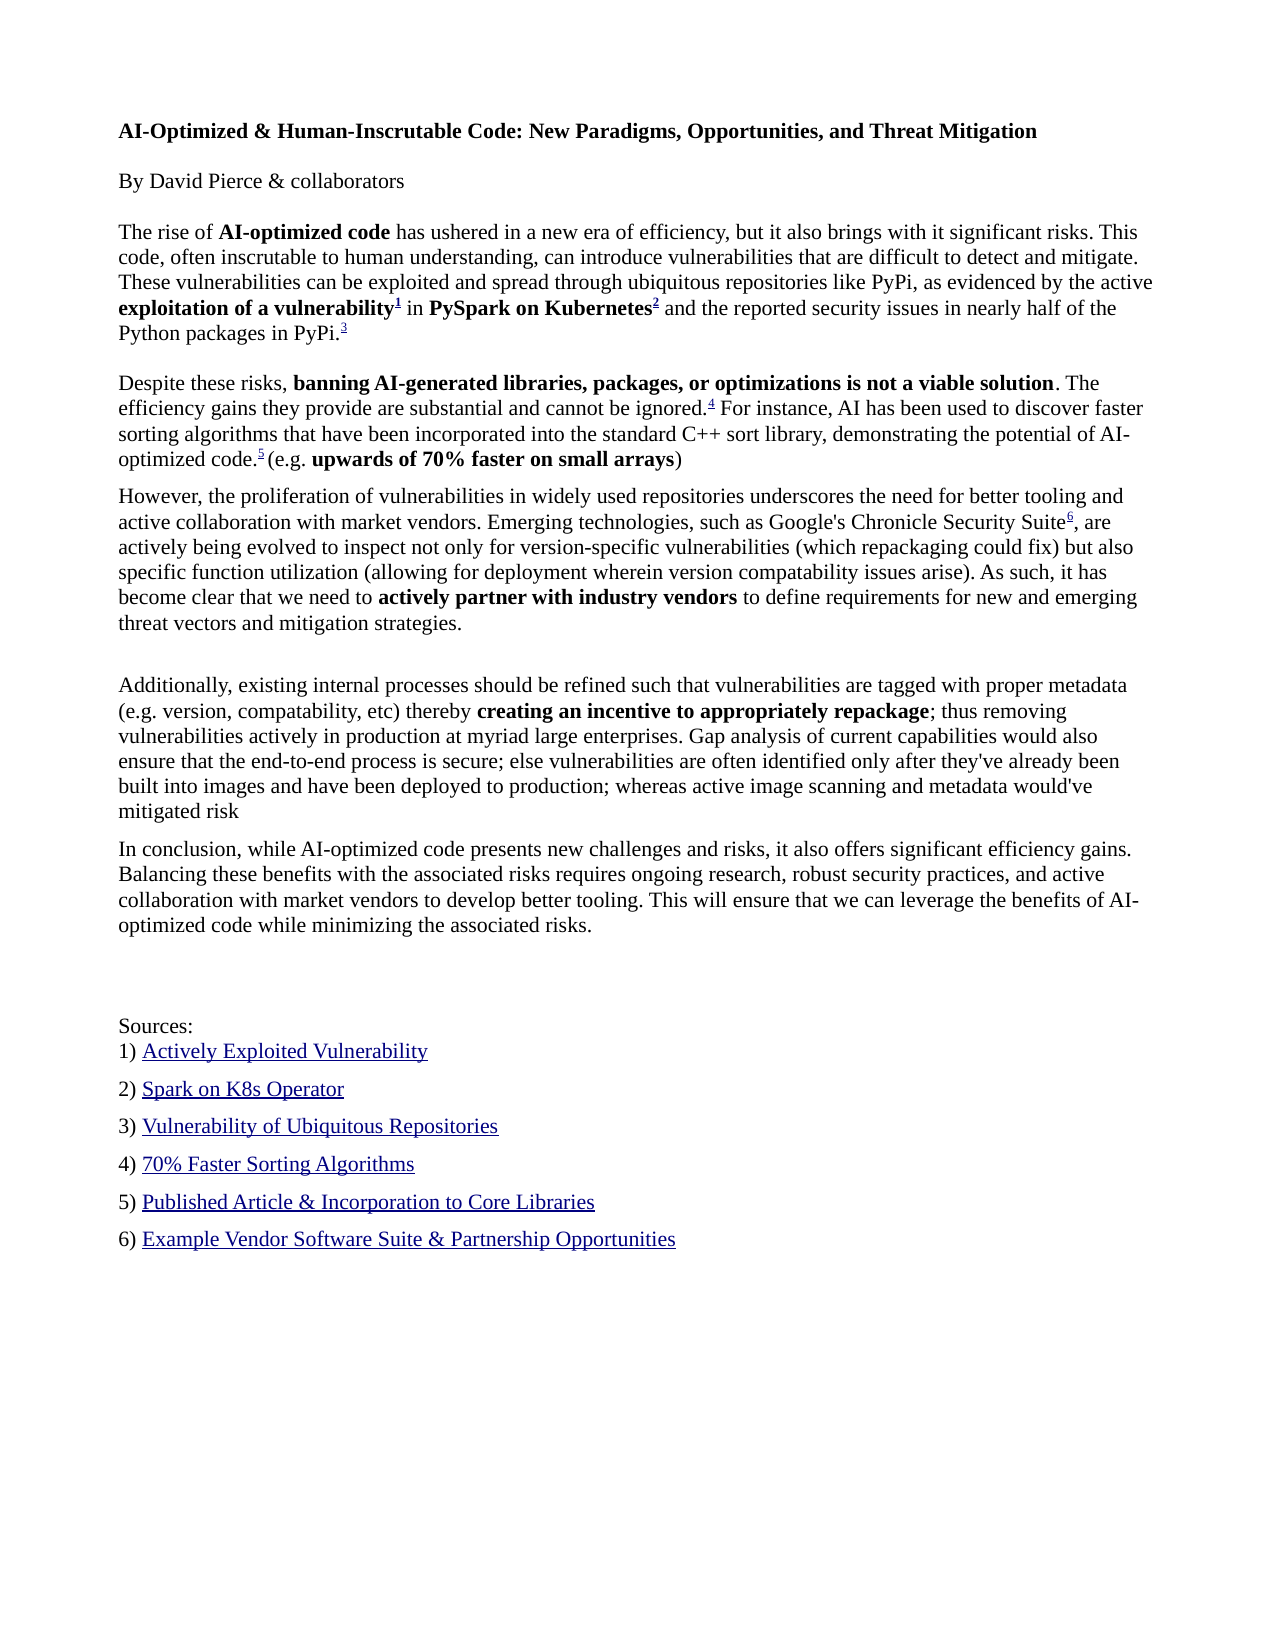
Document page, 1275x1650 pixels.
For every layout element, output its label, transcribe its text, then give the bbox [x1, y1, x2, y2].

text 2) Spark on K8s Operator [118, 1076, 1157, 1101]
text 4) 70% Faster Sorting Algorithms [118, 1151, 1157, 1176]
text Despite these risks, banning AI-generated libraries, packages, or optimizations is not a viable solution. The efficiency gains they provide are substantial and cannot be ignored.4 For instance, AI has been used to discover faster sorting algorithms that have been incorporated into the standard C++ sort library, demonstrating the potential of AI-optimized code.5 (e.g. upwards of 70% faster on small arrays) [118, 370, 1157, 471]
text 5) Published Article & Incorporation to Core Libraries [118, 1189, 1157, 1214]
text AI-Optimized & Human-Inscrutable Code: New Paradigms, Opportunities, and Threat Mitigation [118, 118, 1157, 143]
text 6) Example Vendor Software Suite & Partnership Opportunities [118, 1226, 1157, 1252]
text 3) Vulnerability of Ubiquitous Repositories [118, 1113, 1157, 1138]
text Additionally, existing internal processes should be refined such that vulnerabilities are tagged with proper metadata (e.g. version, compatability, etc) thereby creating an incentive to appropriately repackage; thus removing vulnerabilities actively in production at myriad large enterprises. Gap analysis of current capabilities would also ensure that the end-to-end process is secure; else vulnerabilities are often identified only after they've already been built into images and have been deployed to production; whereas active image scanning and metadata would've mitigated risk [118, 647, 1157, 824]
text By David Pierce & collaborators [118, 168, 1157, 194]
text However, the proliferation of vulnerabilities in widely used repositories underscores the need for better tooling and active collaboration with market vendors. Emerging technologies, such as Google's Chronicle Security Suite6, are actively being evolved to inspect not only for version-specific vulnerabilities (which repackaging could fix) but also specific function utilization (allowing for deployment wherein version compatability issues arise). As such, it has become clear that we need to actively partner with industry vendors to define requirements for new and emerging threat vectors and mitigation strategies. [118, 483, 1157, 635]
text The rise of AI-optimized code has ushered in a new era of efficiency, but it also brings with it significant risks. This code, often inscrutable to human understanding, can introduce vulnerabilities that are difficult to detect and mitigate. These vulnerabilities can be exploited and spread through ubiquitous repositories like PyPi, as evidenced by the active exploitation of a vulnerability1 in PySpark on Kubernetes2 and the reported security issues in nearly half of the Python packages in PyPi.3 [118, 219, 1157, 345]
text In conclusion, while AI-optimized code presents new challenges and risks, it also offers significant efficiency gains. Balancing these benefits with the associated risks requires ongoing research, robust security practices, and active collaboration with market vendors to develop better tooling. This will ensure that we can leverage the benefits of AI-optimized code while minimizing the associated risks. Sources: 1) Actively Exploited Vulnerability [118, 836, 1157, 1063]
